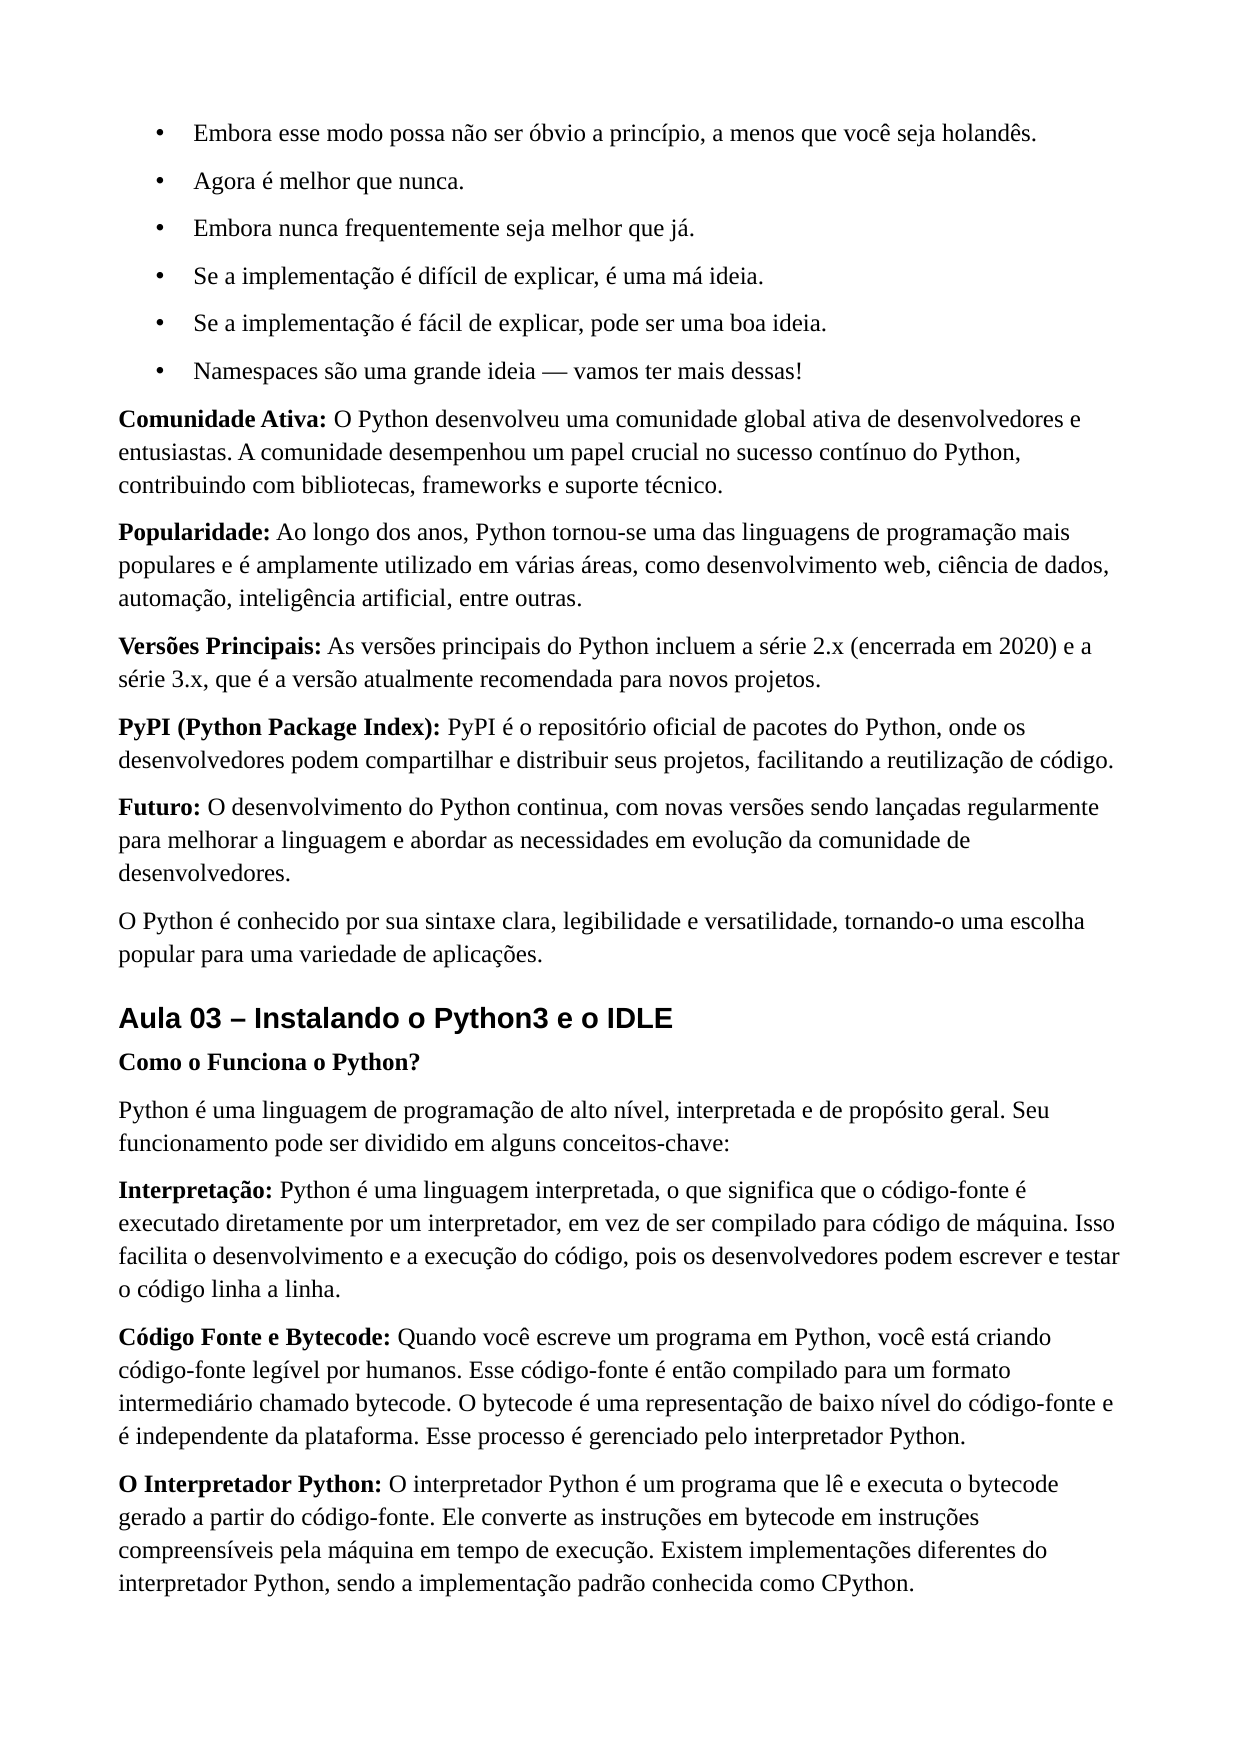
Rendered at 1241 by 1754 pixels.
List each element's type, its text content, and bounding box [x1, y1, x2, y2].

text Como o Funciona o Python? [118, 1047, 1122, 1076]
text PyPI (Python Package Index): PyPI é o repositório oficial de pacotes do Python, onde os desenvolvedores podem compartilhar e distribuir seus projetos, facilitando a reutilização de código. [118, 712, 1122, 773]
text Python é uma linguagem de programação de alto nível, interpretada e de propósito geral. Seu funcionamento pode ser dividido em alguns conceitos-chave: [118, 1095, 1122, 1157]
text Futuro: O desenvolvimento do Python continua, com novas versões sendo lançadas regularmente para melhorar a linguagem e abordar as necessidades em evolução da comunidade de desenvolvedores. [118, 792, 1122, 887]
list Namespaces são uma grande ideia — vamos ter mais dessas! [156, 356, 1122, 385]
subtitle Aula 03 – Instalando o Python3 e o IDLE [118, 1001, 1122, 1035]
list Se a implementação é fácil de explicar, pode ser uma boa ideia. [156, 308, 1122, 337]
list Agora é melhor que nunca. [156, 166, 1122, 194]
list Se a implementação é difícil de explicar, é uma má ideia. [156, 261, 1122, 290]
text Versões Principais: As versões principais do Python incluem a série 2.x (encerrada em 2020) e a série 3.x, que é a versão atualmente recomendada para novos projetos. [118, 631, 1122, 693]
list Embora nunca frequentemente seja melhor que já. [156, 213, 1122, 242]
text O Interpretador Python: O interpretador Python é um programa que lê e executa o bytecode gerado a partir do código-fonte. Ele converte as instruções em bytecode em instruções compreensíveis pela máquina em tempo de execução. Existem implementações diferentes do interpretador Python, sendo a implementação padrão conhecida como CPython. [118, 1469, 1122, 1597]
text Popularidade: Ao longo dos anos, Python tornou-se uma das linguagens de programação mais populares e é amplamente utilizado em várias áreas, como desenvolvimento web, ciência de dados, automação, inteligência artificial, entre outras. [118, 517, 1122, 612]
text Interpretação: Python é uma linguagem interpretada, o que significa que o código-fonte é executado diretamente por um interpretador, em vez de ser compilado para código de máquina. Isso facilita o desenvolvimento e a execução do código, pois os desenvolvedores podem escrever e testar o código linha a linha. [118, 1175, 1122, 1303]
text O Python é conhecido por sua sintaxe clara, legibilidade e versatilidade, tornando-o uma escolha popular para uma variedade de aplicações. [118, 906, 1122, 968]
list Embora esse modo possa não ser óbvio a princípio, a menos que você seja holandês. [156, 118, 1122, 147]
text Código Fonte e Bytecode: Quando você escreve um programa em Python, você está criando código-fonte legível por humanos. Esse código-fonte é então compilado para um formato intermediário chamado bytecode. O bytecode é uma representação de baixo nível do código-fonte e é independente da plataforma. Esse processo é gerenciado pelo interpretador Python. [118, 1322, 1122, 1450]
text Comunidade Ativa: O Python desenvolveu uma comunidade global ativa de desenvolvedores e entusiastas. A comunidade desempenhou um papel crucial no sucesso contínuo do Python, contribuindo com bibliotecas, frameworks e suporte técnico. [118, 404, 1122, 498]
